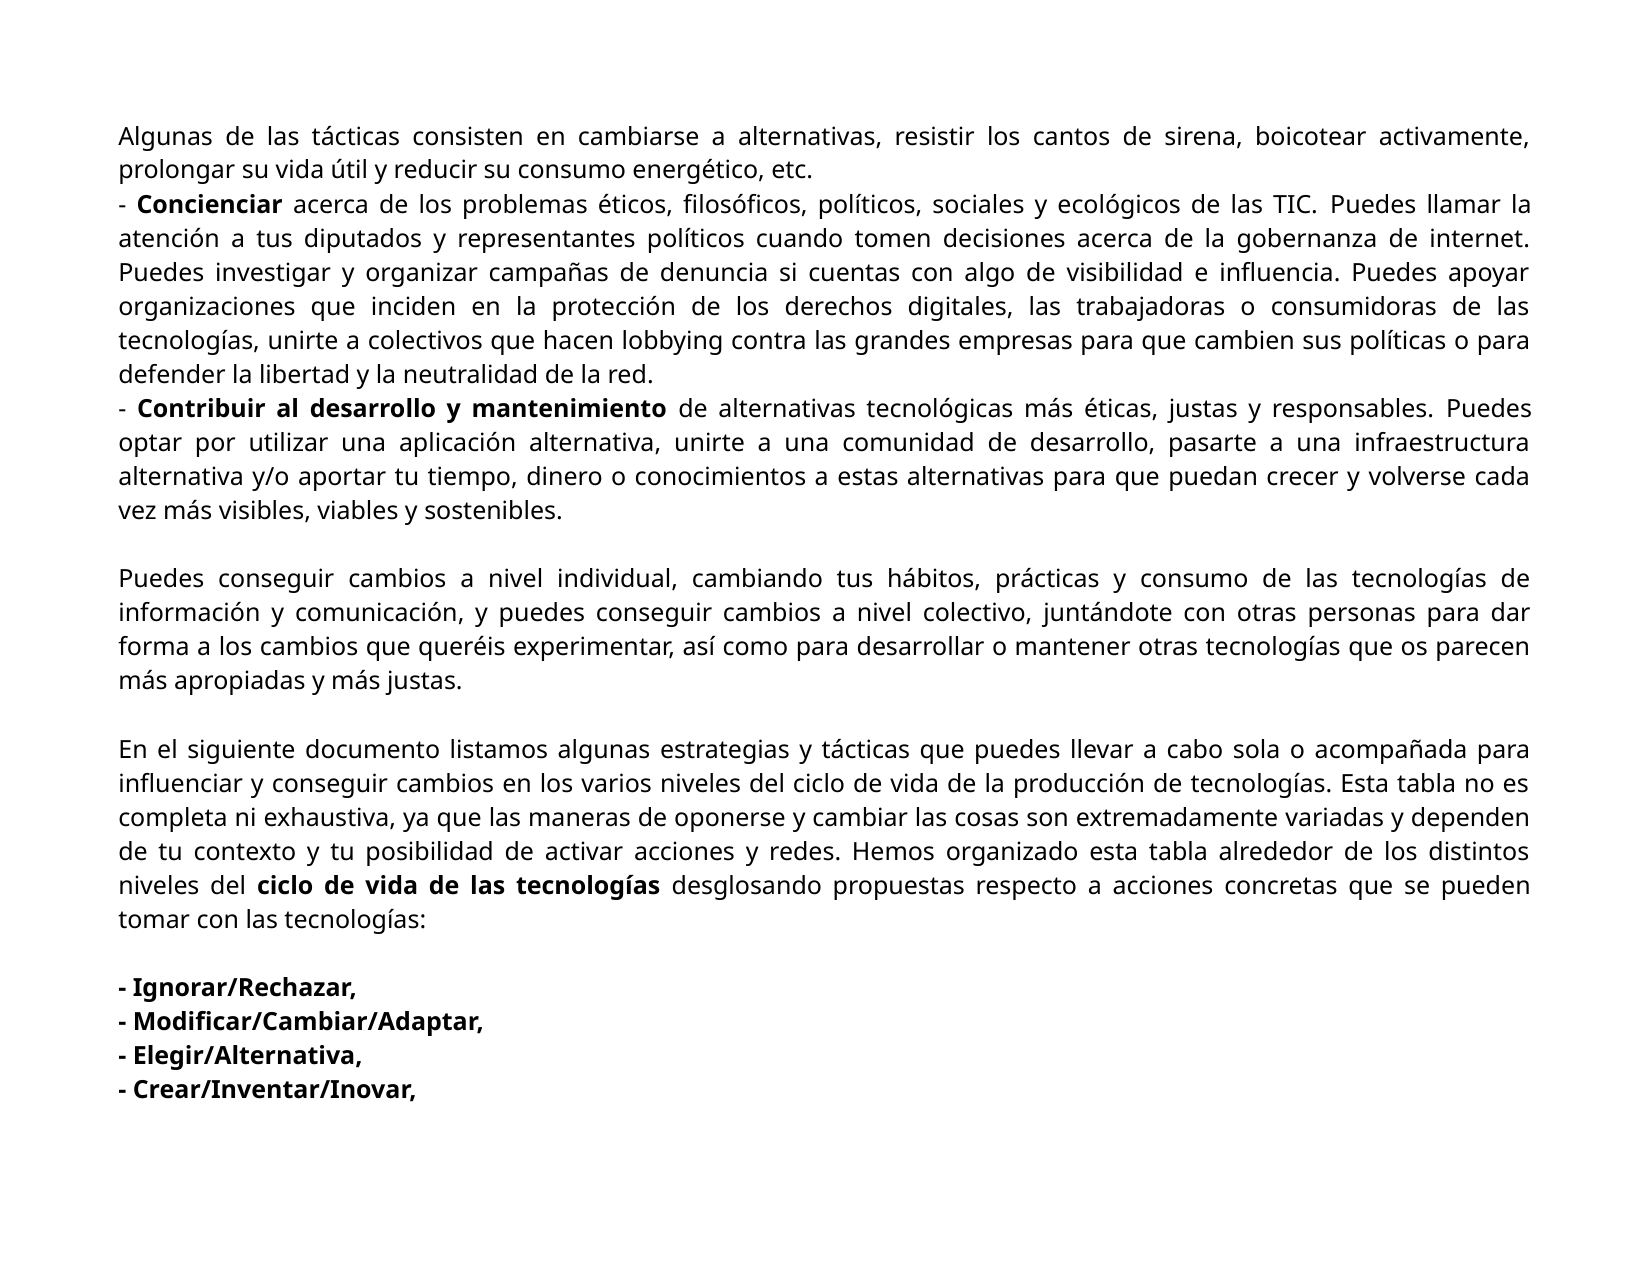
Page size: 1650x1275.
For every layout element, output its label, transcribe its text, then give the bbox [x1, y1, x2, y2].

text - Crear/Inventar/Inovar, [118, 1072, 1532, 1106]
text - Ignorar/Rechazar, [118, 970, 1532, 1004]
text Algunas de las tácticas consisten en cambiarse a alternativas, resistir los cantos de sirena, boicotear activamente, prolongar su vida útil y reducir su consumo energético, etc. [118, 118, 1532, 186]
text - Modificar/Cambiar/Adaptar, [118, 1004, 1532, 1038]
text - Concienciar acerca de los problemas éticos, filosóficos, políticos, sociales y ecológicos de las TIC. Puedes llamar la atención a tus diputados y representantes políticos cuando tomen decisiones acerca de la gobernanza de internet. Puedes investigar y organizar campañas de denuncia si cuentas con algo de visibilidad e influencia. Puedes apoyar organizaciones que inciden en la protección de los derechos digitales, las trabajadoras o consumidoras de las tecnologías, unirte a colectivos que hacen lobbying contra las grandes empresas para que cambien sus políticas o para defender la libertad y la neutralidad de la red. [118, 186, 1532, 391]
text - Contribuir al desarrollo y mantenimiento de alternativas tecnológicas más éticas, justas y responsables. Puedes optar por utilizar una aplicación alternativa, unirte a una comunidad de desarrollo, pasarte a una infraestructura alternativa y/o aportar tu tiempo, dinero o conocimientos a estas alternativas para que puedan crecer y volverse cada vez más visibles, viables y sostenibles. [118, 391, 1532, 527]
text - Elegir/Alternativa, [118, 1038, 1532, 1072]
text Puedes conseguir cambios a nivel individual, cambiando tus hábitos, prácticas y consumo de las tecnologías de información y comunicación, y puedes conseguir cambios a nivel colectivo, juntándote con otras personas para dar forma a los cambios que queréis experimentar, así como para desarrollar o mantener otras tecnologías que os parecen más apropiadas y más justas. [118, 561, 1532, 697]
text En el siguiente documento listamos algunas estrategias y tácticas que puedes llevar a cabo sola o acompañada para influenciar y conseguir cambios en los varios niveles del ciclo de vida de la producción de tecnologías. Esta tabla no es completa ni exhaustiva, ya que las maneras de oponerse y cambiar las cosas son extremadamente variadas y dependen de tu contexto y tu posibilidad de activar acciones y redes. Hemos organizado esta tabla alrededor de los distintos niveles del ciclo de vida de las tecnologías desglosando propuestas respecto a acciones concretas que se pueden tomar con las tecnologías: [118, 731, 1532, 936]
